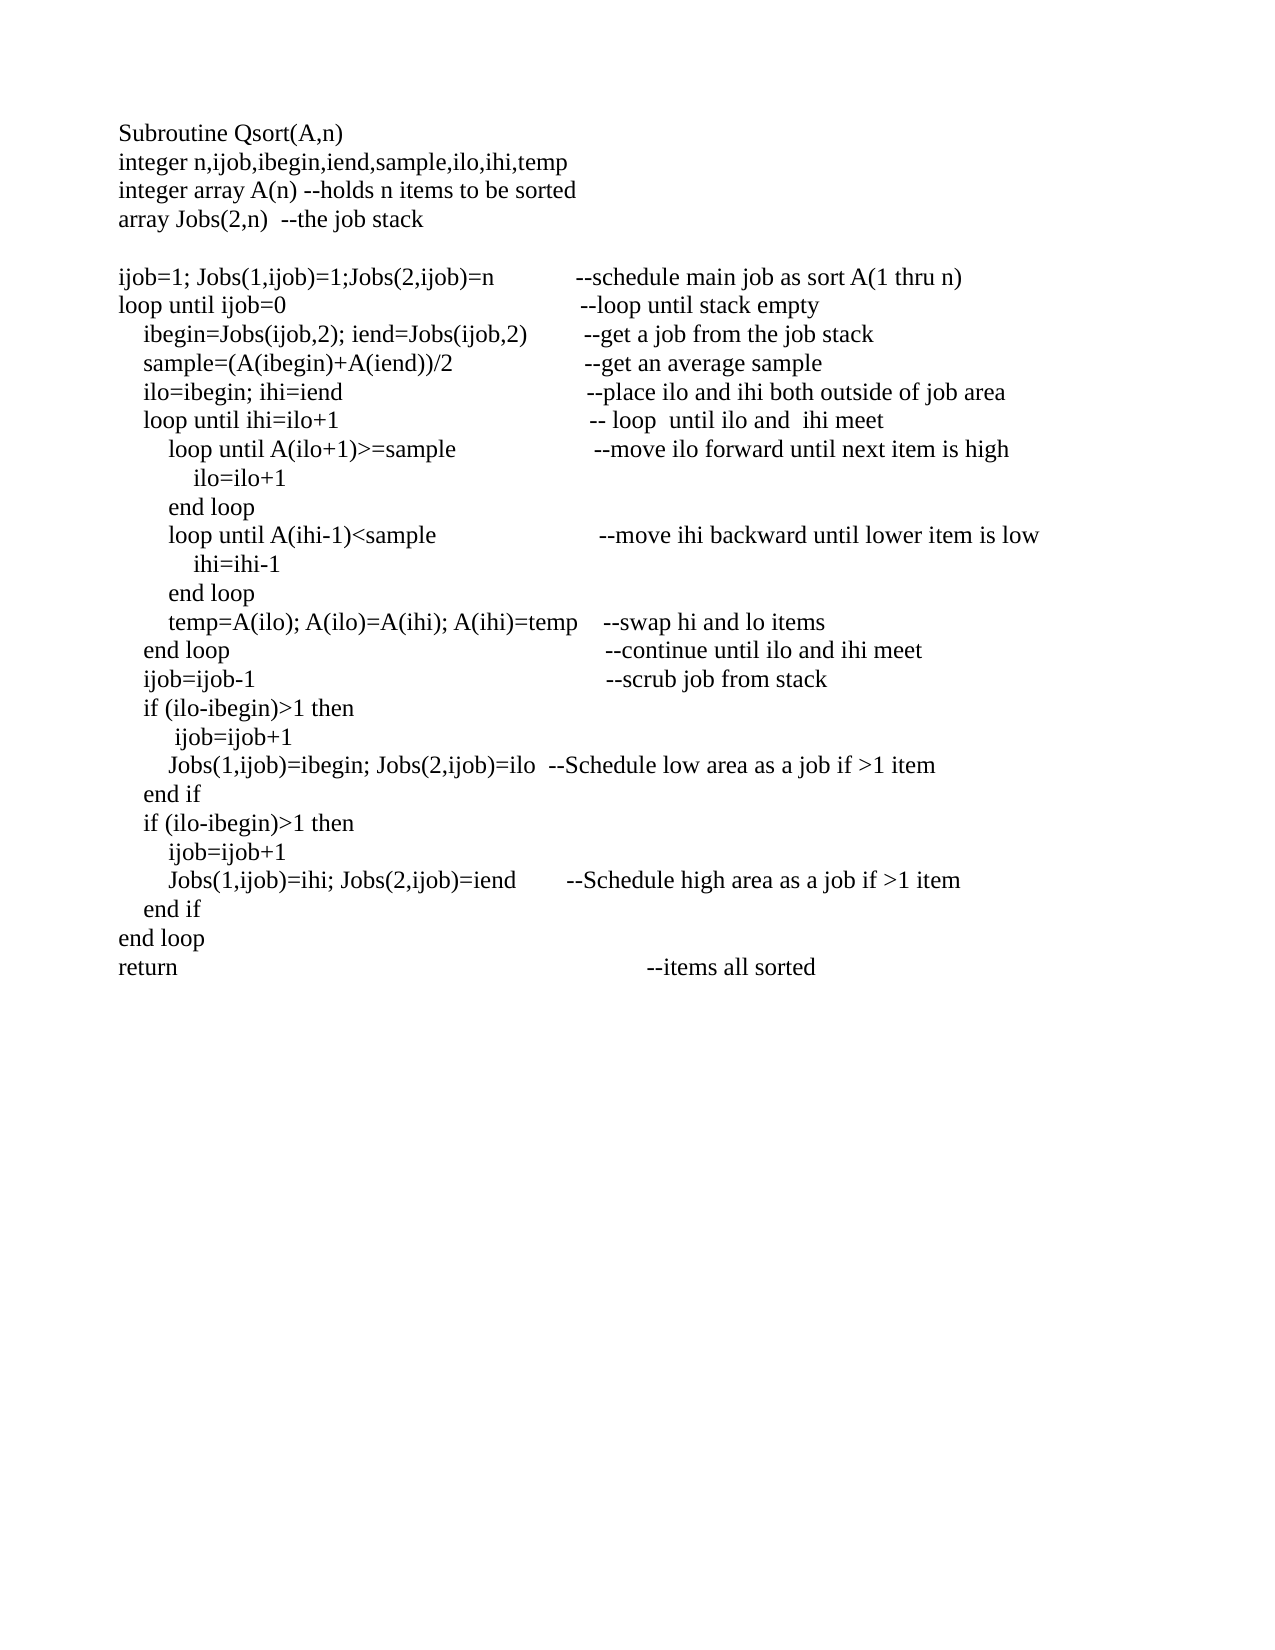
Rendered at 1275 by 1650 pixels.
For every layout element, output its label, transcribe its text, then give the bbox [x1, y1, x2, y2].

text Subroutine Qsort(A,n) [118, 118, 1157, 147]
text integer n,ijob,ibegin,iend,sample,ilo,ihi,temp [118, 147, 1157, 176]
text ibegin=Jobs(ijob,2); iend=Jobs(ijob,2) --get a job from the job stack [118, 319, 1157, 348]
text end loop --continue until ilo and ihi meet [118, 636, 1157, 664]
text sample=(A(ibegin)+A(iend))/2 --get an average sample [118, 348, 1157, 377]
text integer array A(n) --holds n items to be sorted [118, 176, 1157, 204]
text if (ilo-ibegin)>1 then [118, 808, 1157, 837]
text end loop [118, 923, 1157, 952]
text ijob=ijob-1 --scrub job from stack [118, 664, 1157, 693]
text loop until A(ilo+1)>=sample --move ilo forward until next item is high [118, 434, 1157, 463]
text end if [118, 779, 1157, 808]
text ijob=1; Jobs(1,ijob)=1;Jobs(2,ijob)=n --schedule main job as sort A(1 thru n) [118, 262, 1157, 291]
text end if [118, 894, 1157, 923]
text array Jobs(2,n) --the job stack [118, 204, 1157, 233]
text end loop [118, 492, 1157, 521]
text temp=A(ilo); A(ilo)=A(ihi); A(ihi)=temp --swap hi and lo items [118, 607, 1157, 636]
text ihi=ihi-1 [118, 549, 1157, 578]
text Jobs(1,ijob)=ihi; Jobs(2,ijob)=iend --Schedule high area as a job if >1 item [118, 866, 1157, 894]
text Jobs(1,ijob)=ibegin; Jobs(2,ijob)=ilo --Schedule low area as a job if >1 item [118, 751, 1157, 779]
text end loop [118, 578, 1157, 607]
text ijob=ijob+1 [118, 722, 1157, 751]
text loop until ihi=ilo+1 -- loop until ilo and ihi meet [118, 406, 1157, 434]
text loop until ijob=0 --loop until stack empty [118, 291, 1157, 319]
text if (ilo-ibegin)>1 then [118, 693, 1157, 722]
text ilo=ibegin; ihi=iend --place ilo and ihi both outside of job area [118, 377, 1157, 406]
text ijob=ijob+1 [118, 837, 1157, 866]
text return --items all sorted [118, 952, 1157, 981]
text loop until A(ihi-1)<sample --move ihi backward until lower item is low [118, 521, 1157, 549]
text ilo=ilo+1 [118, 463, 1157, 492]
